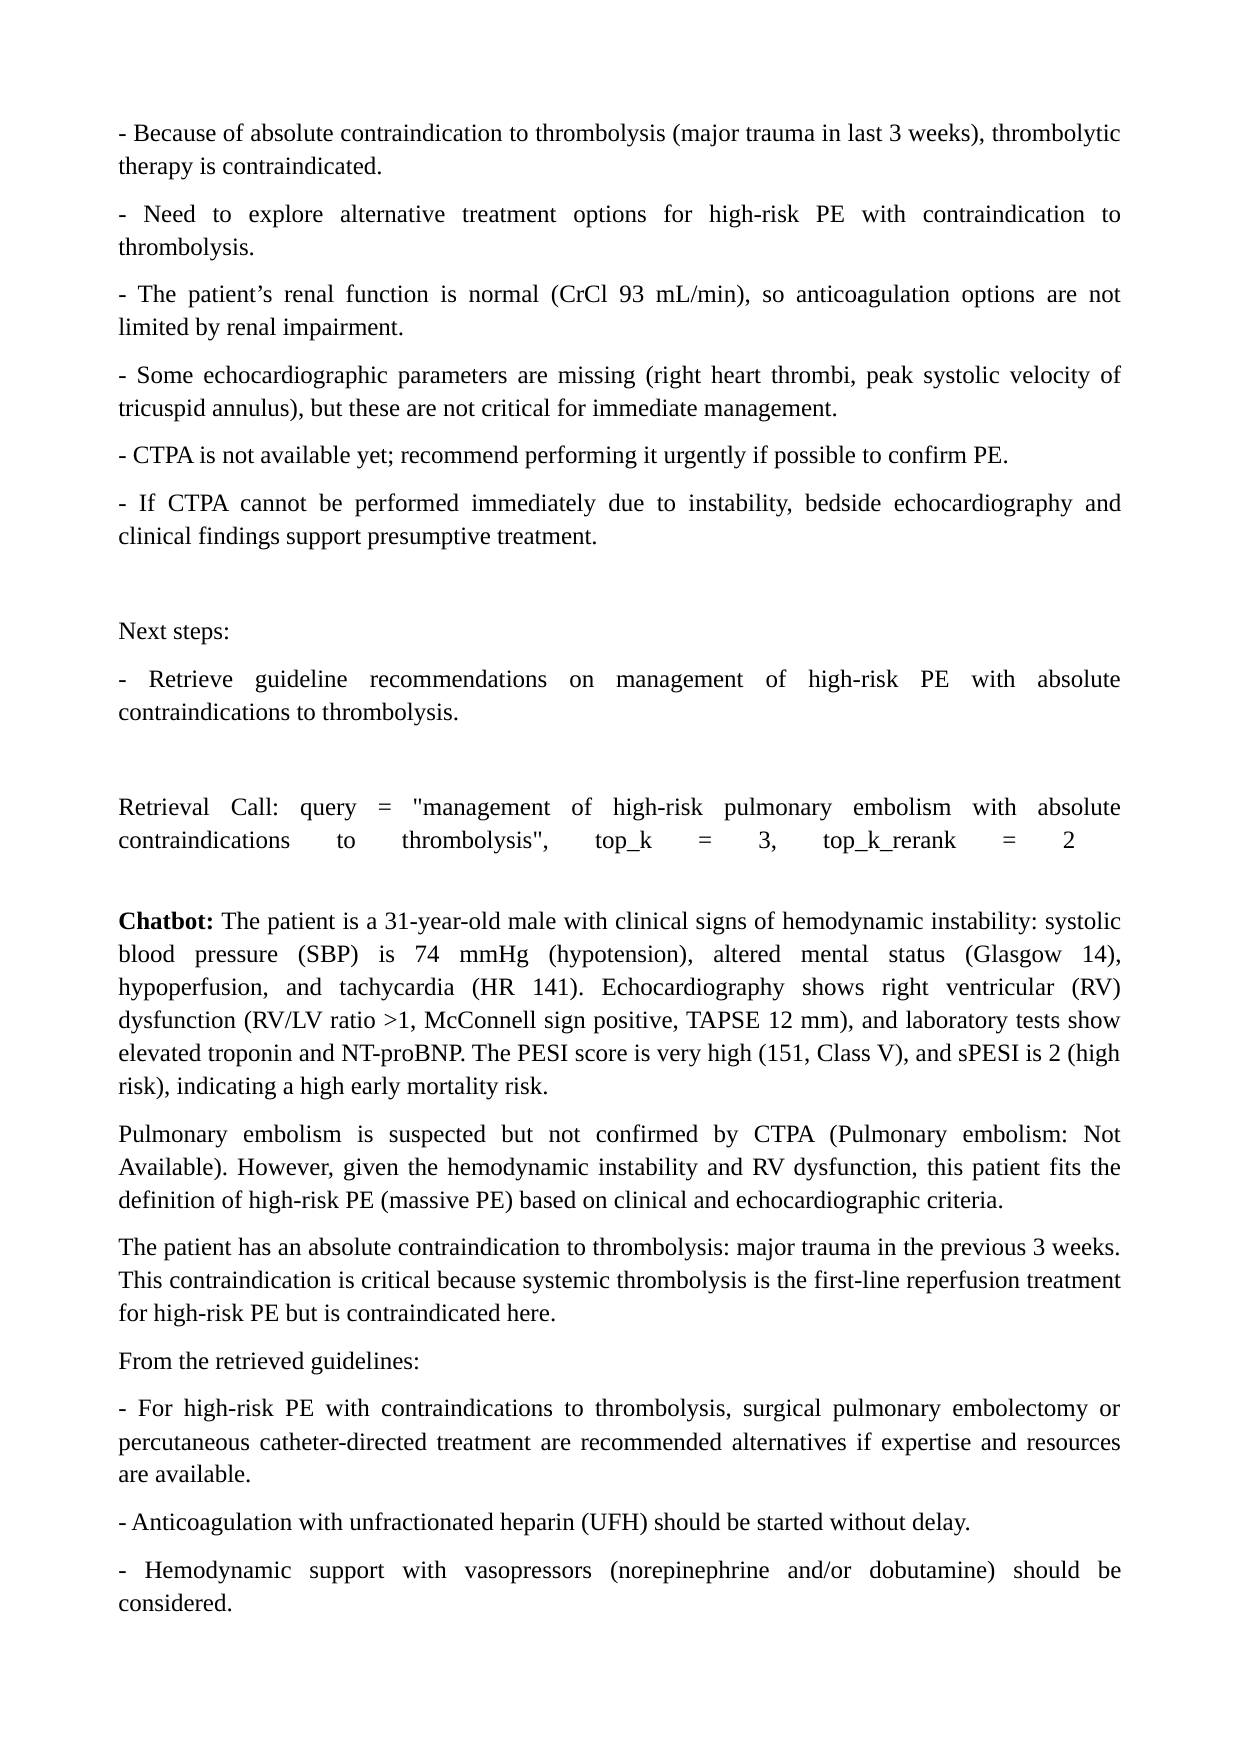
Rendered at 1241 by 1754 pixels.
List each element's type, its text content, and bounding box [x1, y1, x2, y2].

text Chatbot: The patient is a 31-year-old male with clinical signs of hemodynamic instability: systolic blood pressure (SBP) is 74 mmHg (hypotension), altered mental status (Glasgow 14), hypoperfusion, and tachycardia (HR 141). Echocardiography shows right ventricular (RV) dysfunction (RV/LV ratio >1, McConnell sign positive, TAPSE 12 mm), and laboratory tests show elevated troponin and NT-proBNP. The PESI score is very high (151, Class V), and sPESI is 2 (high risk), indicating a high early mortality risk. [118, 906, 1122, 1100]
text - Hemodynamic support with vasopressors (norepinephrine and/or dobutamine) should be considered. [118, 1555, 1122, 1617]
text - Some echocardiographic parameters are missing (right heart thrombi, peak systolic velocity of tricuspid annulus), but these are not critical for immediate management. [118, 360, 1122, 422]
text - Need to explore alternative treatment options for high-risk PE with contraindication to thrombolysis. [118, 199, 1122, 261]
text Retrieval Call: query = "management of high-risk pulmonary embolism with absolute contraindications to thrombolysis", top_k = 3, top_k_rerank = 2 [118, 792, 1122, 887]
text Next steps: [118, 616, 1122, 645]
text - Anticoagulation with unfractionated heparin (UFH) should be started without delay. [118, 1507, 1122, 1536]
text - Because of absolute contraindication to thrombolysis (major trauma in last 3 weeks), thrombolytic therapy is contraindicated. [118, 118, 1122, 180]
text - CTPA is not available yet; recommend performing it urgently if possible to confirm PE. [118, 441, 1122, 469]
text The patient has an absolute contraindication to thrombolysis: major trauma in the previous 3 weeks. This contraindication is critical because systemic thrombolysis is the first-line reperfusion treatment for high-risk PE but is contraindicated here. [118, 1232, 1122, 1327]
text - If CTPA cannot be performed immediately due to instability, bedside echocardiography and clinical findings support presumptive treatment. [118, 488, 1122, 550]
text - For high-risk PE with contraindications to thrombolysis, surgical pulmonary embolectomy or percutaneous catheter-directed treatment are recommended alternatives if expertise and resources are available. [118, 1393, 1122, 1488]
text From the retrieved guidelines: [118, 1346, 1122, 1375]
text - Retrieve guideline recommendations on management of high-risk PE with absolute contraindications to thrombolysis. [118, 664, 1122, 726]
text - The patient’s renal function is normal (CrCl 93 mL/min), so anticoagulation options are not limited by renal impairment. [118, 279, 1122, 341]
text Pulmonary embolism is suspected but not confirmed by CTPA (Pulmonary embolism: Not Available). However, given the hemodynamic instability and RV dysfunction, this patient fits the definition of high-risk PE (massive PE) based on clinical and echocardiographic criteria. [118, 1119, 1122, 1213]
